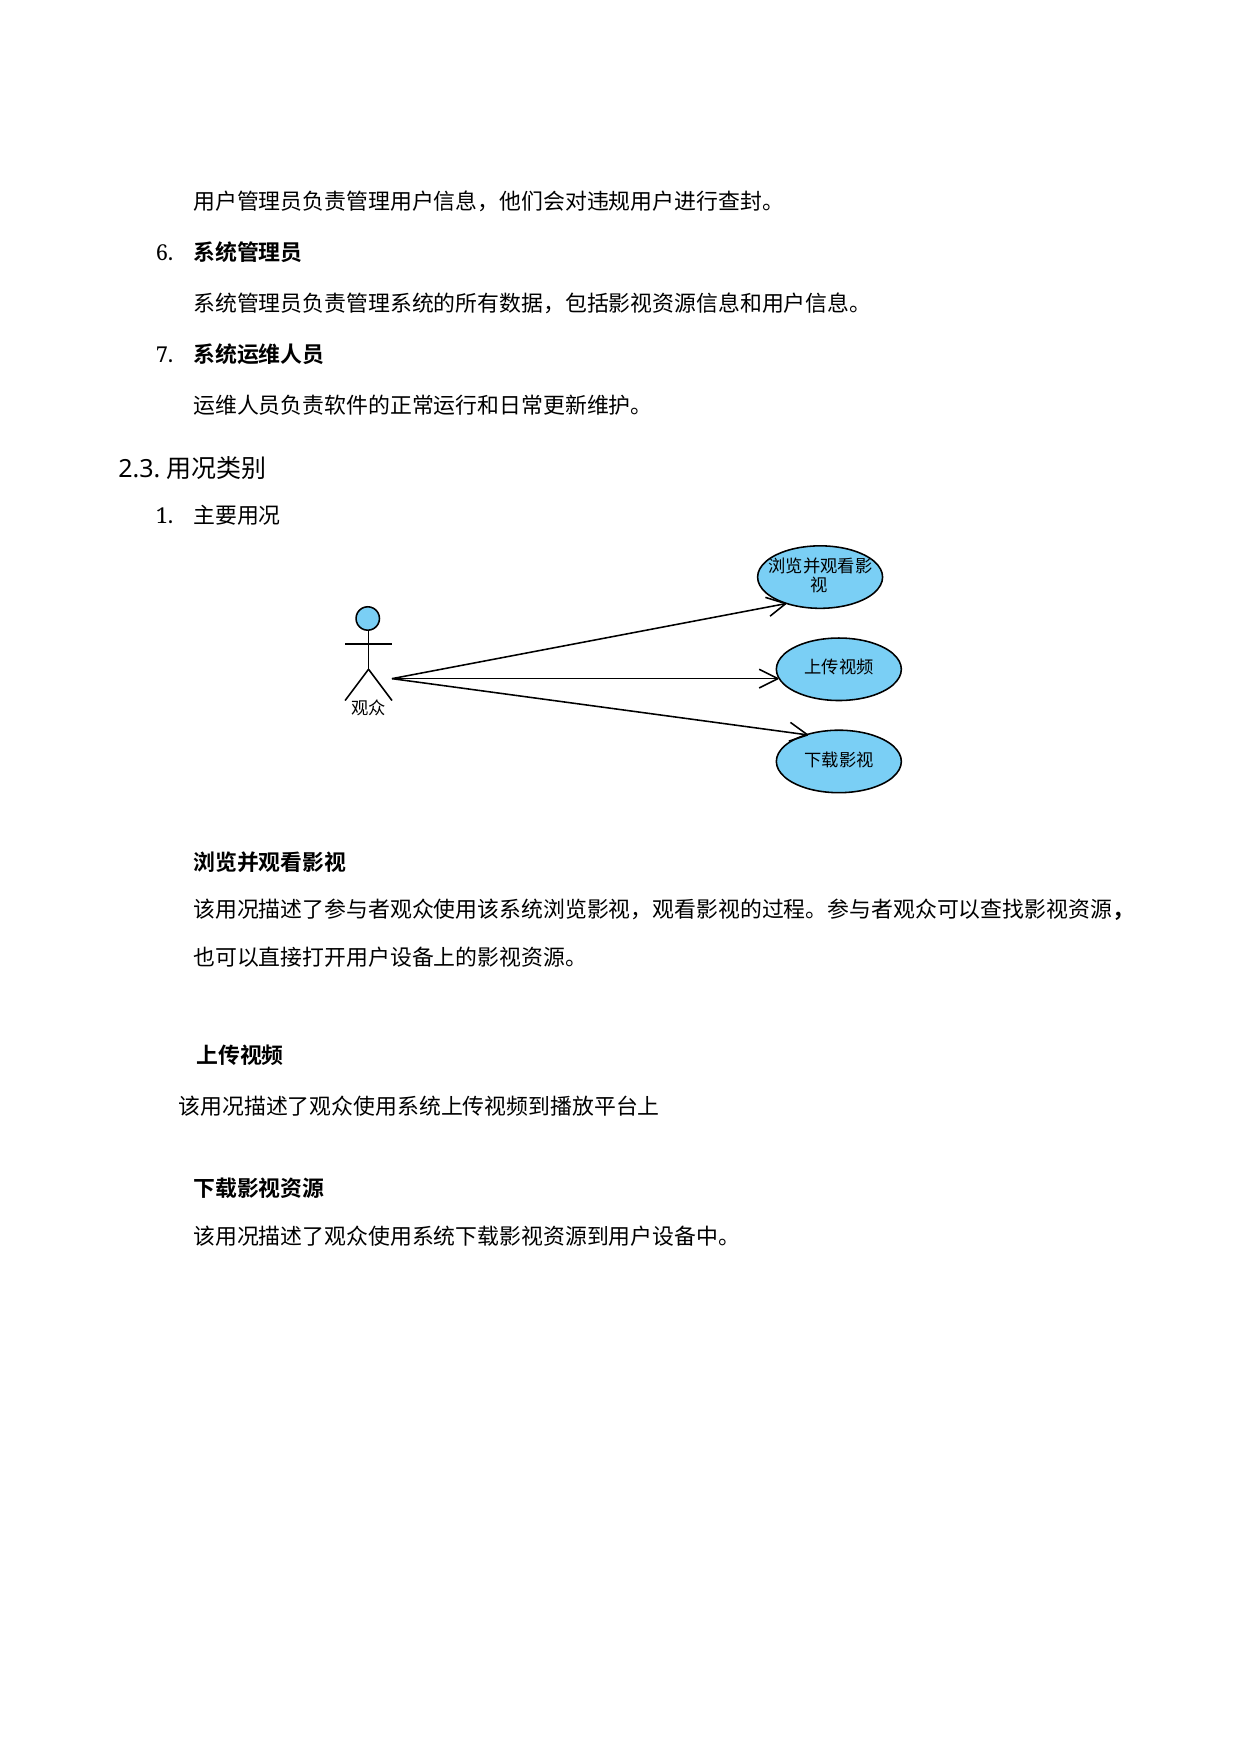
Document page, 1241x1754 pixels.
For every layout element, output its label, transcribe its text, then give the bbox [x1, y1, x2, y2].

text 该用况描述了观众使用系统上传视频到播放平台上 [118, 1089, 1122, 1121]
text 上传视频 [118, 1038, 1122, 1070]
list 运维人员负责软件的正常运行和日常更新维护。 [156, 388, 1122, 419]
list 用户管理员负责管理用户信息，他们会对违规用户进行查封。 [156, 184, 1122, 216]
list 系统运维人员 [156, 337, 1122, 368]
text 该用况描述了参与者观众使用该系统浏览影视，观看影视的过程。参与者观众可以查找影视资源，也可以直接打开用户设备上的影视资源。 [156, 892, 1122, 971]
list 主要用况 [156, 498, 1122, 530]
text 该用况描述了观众使用系统下载影视资源到用户设备中。 [156, 1219, 1122, 1251]
list 系统管理员 [156, 235, 1122, 266]
text 下载影视资源 [156, 1171, 1122, 1203]
subtitle 用况类别 [118, 448, 1122, 484]
list 系统管理员负责管理系统的所有数据，包括影视资源信息和用户信息。 [156, 286, 1122, 317]
text 浏览并观看影视 [156, 844, 1122, 876]
